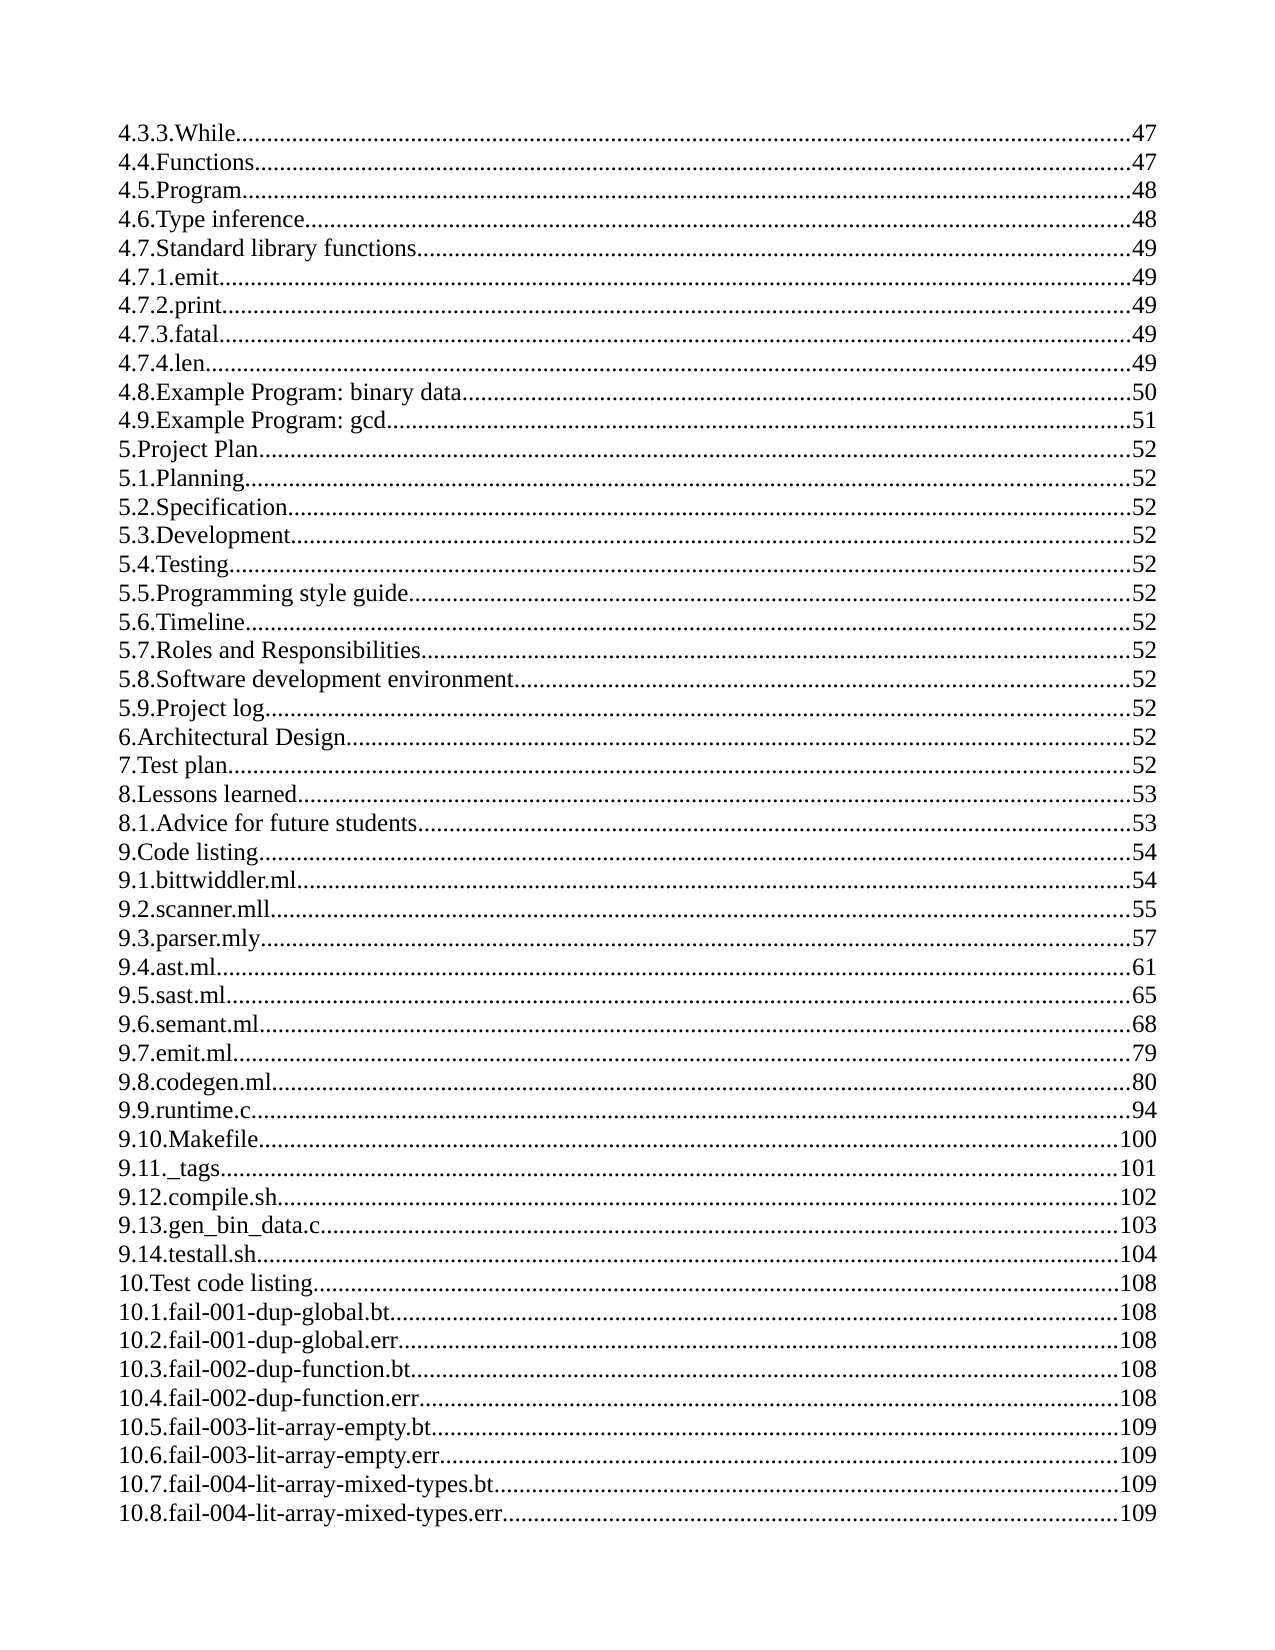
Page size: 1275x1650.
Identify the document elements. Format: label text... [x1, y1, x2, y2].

text 8.Lessons learned 53 [118, 779, 1157, 808]
text 6.Architectural Design 52 [118, 722, 1157, 751]
text 5.5.Programming style guide 52 [118, 578, 1157, 607]
text 5.3.Development 52 [118, 521, 1157, 549]
text 9.2.scanner.mll 55 [118, 894, 1157, 923]
text 10.1.fail-001-dup-global.bt 108 [118, 1297, 1157, 1326]
text 5.9.Project log 52 [118, 693, 1157, 722]
text 10.3.fail-002-dup-function.bt 108 [118, 1354, 1157, 1383]
text 4.3.3.While 47 [118, 118, 1157, 147]
text 5.7.Roles and Responsibilities 52 [118, 636, 1157, 664]
text 9.Code listing 54 [118, 837, 1157, 866]
text 10.6.fail-003-lit-array-empty.err 109 [118, 1441, 1157, 1469]
text 9.6.semant.ml 68 [118, 1009, 1157, 1038]
text 5.Project Plan 52 [118, 434, 1157, 463]
text 4.6.Type inference 48 [118, 204, 1157, 233]
text 4.9.Example Program: gcd 51 [118, 406, 1157, 434]
text 5.2.Specification 52 [118, 492, 1157, 521]
text 4.7.2.print 49 [118, 291, 1157, 319]
text 4.8.Example Program: binary data 50 [118, 377, 1157, 406]
text 5.8.Software development environment 52 [118, 664, 1157, 693]
text 10.4.fail-002-dup-function.err 108 [118, 1383, 1157, 1412]
text 4.4.Functions 47 [118, 147, 1157, 176]
text 9.7.emit.ml 79 [118, 1038, 1157, 1067]
text 4.5.Program 48 [118, 176, 1157, 204]
text 4.7.Standard library functions 49 [118, 233, 1157, 262]
text 10.8.fail-004-lit-array-mixed-types.err 109 [118, 1498, 1157, 1527]
text 10.7.fail-004-lit-array-mixed-types.bt 109 [118, 1469, 1157, 1498]
text 9.10.Makefile 100 [118, 1124, 1157, 1153]
text 10.5.fail-003-lit-array-empty.bt 109 [118, 1412, 1157, 1441]
text 4.7.4.len 49 [118, 348, 1157, 377]
text 8.1.Advice for future students 53 [118, 808, 1157, 837]
text 5.6.Timeline 52 [118, 607, 1157, 636]
text 9.13.gen_bin_data.c 103 [118, 1211, 1157, 1239]
text 5.4.Testing 52 [118, 549, 1157, 578]
text 9.11._tags 101 [118, 1153, 1157, 1182]
text 9.8.codegen.ml 80 [118, 1067, 1157, 1096]
text 5.1.Planning 52 [118, 463, 1157, 492]
text 4.7.1.emit 49 [118, 262, 1157, 291]
text 9.9.runtime.c 94 [118, 1096, 1157, 1124]
text 9.3.parser.mly 57 [118, 923, 1157, 952]
text 9.5.sast.ml 65 [118, 981, 1157, 1009]
text 9.1.bittwiddler.ml 54 [118, 866, 1157, 894]
text 4.7.3.fatal 49 [118, 319, 1157, 348]
text 10.2.fail-001-dup-global.err 108 [118, 1326, 1157, 1354]
text 10.Test code listing 108 [118, 1268, 1157, 1297]
text 9.14.testall.sh 104 [118, 1239, 1157, 1268]
text 9.4.ast.ml 61 [118, 952, 1157, 981]
text 9.12.compile.sh 102 [118, 1182, 1157, 1211]
text 7.Test plan 52 [118, 751, 1157, 779]
